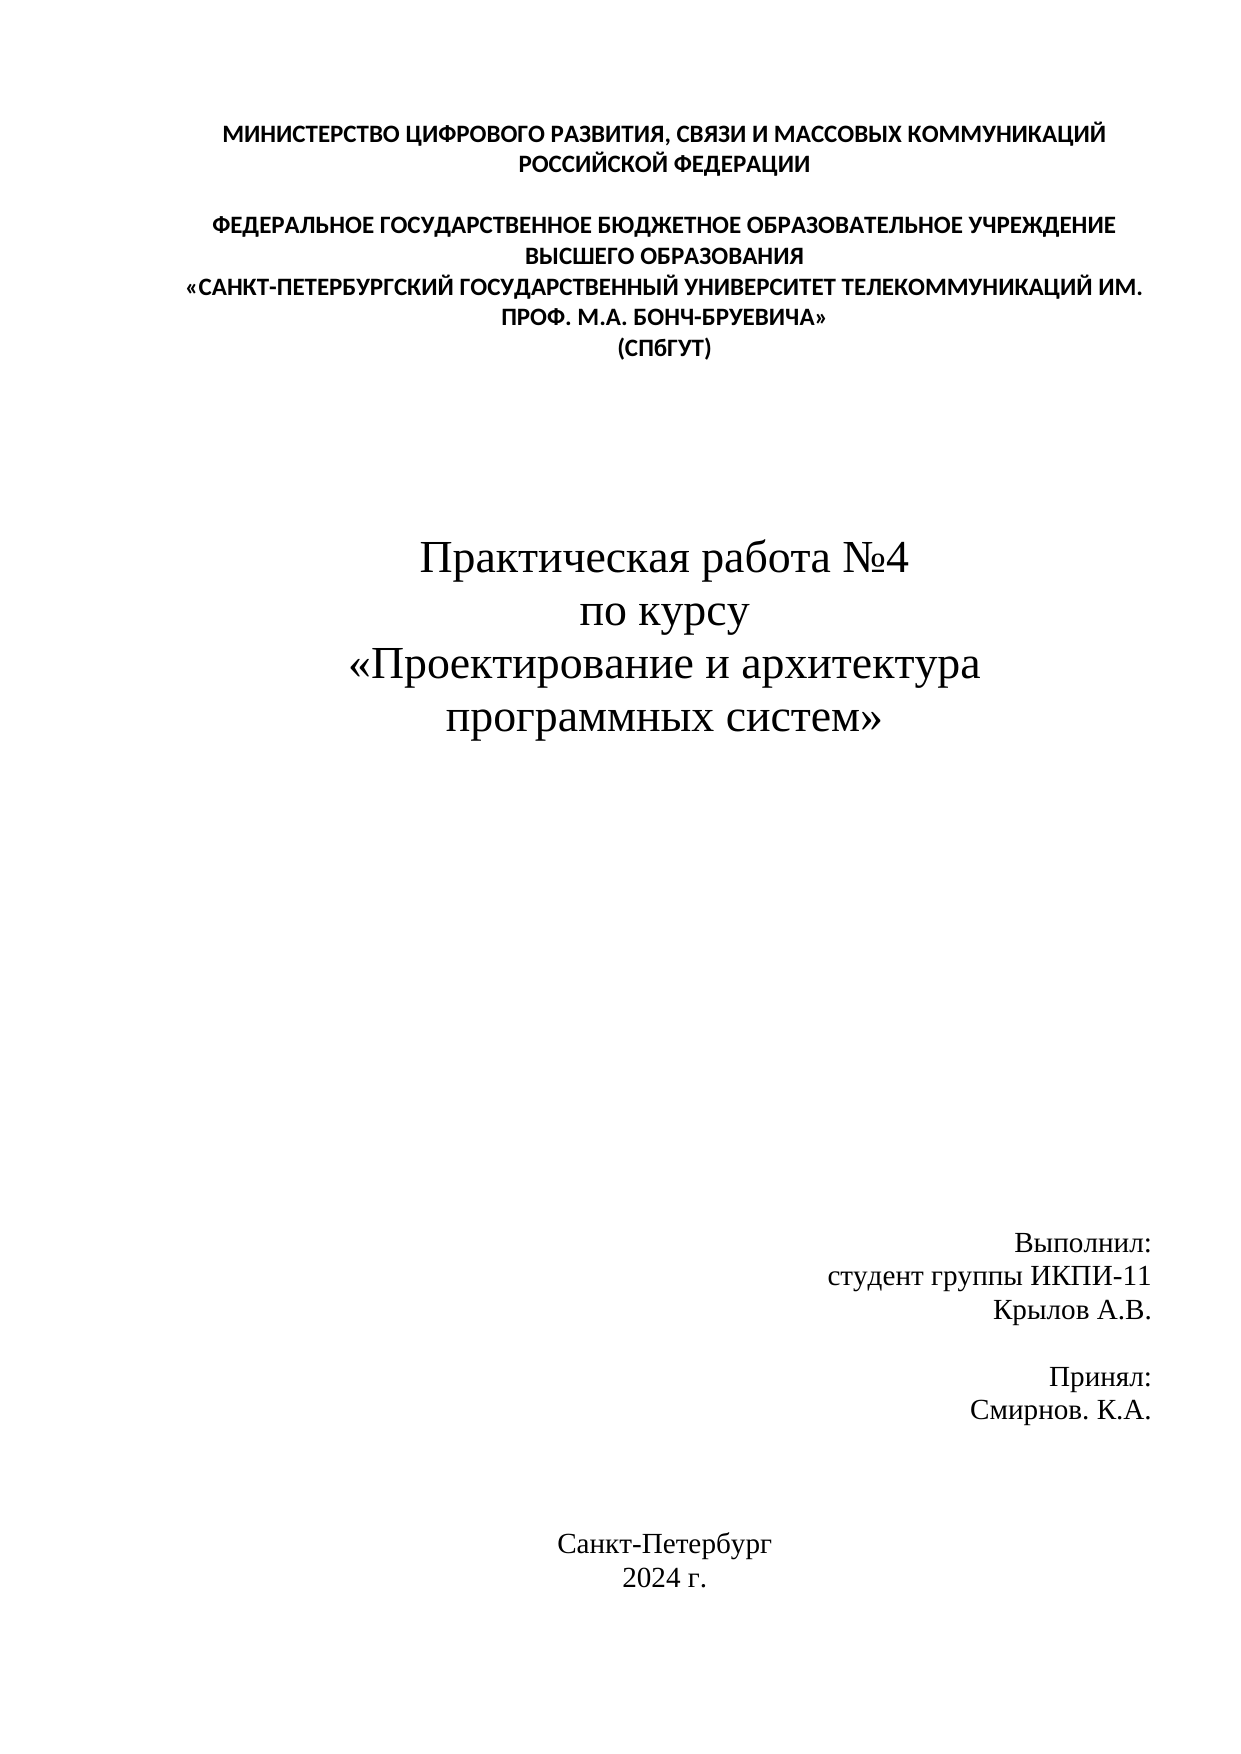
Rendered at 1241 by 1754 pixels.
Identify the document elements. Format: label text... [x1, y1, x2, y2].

text Крылов А.В. [177, 1292, 1152, 1325]
text Принял: [177, 1359, 1152, 1392]
text программных систем» [177, 688, 1152, 741]
text по курсу [177, 583, 1152, 635]
text «САНКТ-ПЕТЕРБУРГСКИЙ ГОСУДАРСТВЕННЫЙ УНИВЕРСИТЕТ ТЕЛЕКОММУНИКАЦИЙ ИМ. ПРОФ. М.А. БОНЧ-БРУЕВИЧА» [177, 271, 1152, 332]
text Практическая работа №4 [177, 530, 1152, 583]
text Смирнов. К.А. [177, 1392, 1152, 1426]
text 2024 г. [177, 1560, 1152, 1594]
text Выполнил: [177, 1225, 1152, 1258]
text ФЕДЕРАЛЬНОЕ ГОСУДАРСТВЕННОЕ БЮДЖЕТНОЕ ОБРАЗОВАТЕЛЬНОЕ УЧРЕЖДЕНИЕ ВЫСШЕГО ОБРАЗОВАНИЯ [177, 210, 1152, 271]
text студент группы ИКПИ-11 [177, 1258, 1152, 1292]
text (СПбГУТ) [177, 332, 1152, 362]
text МИНИСТЕРСТВО ЦИФРОВОГО РАЗВИТИЯ, СВЯЗИ И МАССОВЫХ КОММУНИКАЦИЙ РОССИЙСКОЙ ФЕДЕРАЦИИ [177, 118, 1152, 179]
text «Проектирование и архитектура [177, 635, 1152, 688]
text Санкт-Петербург [177, 1527, 1152, 1560]
